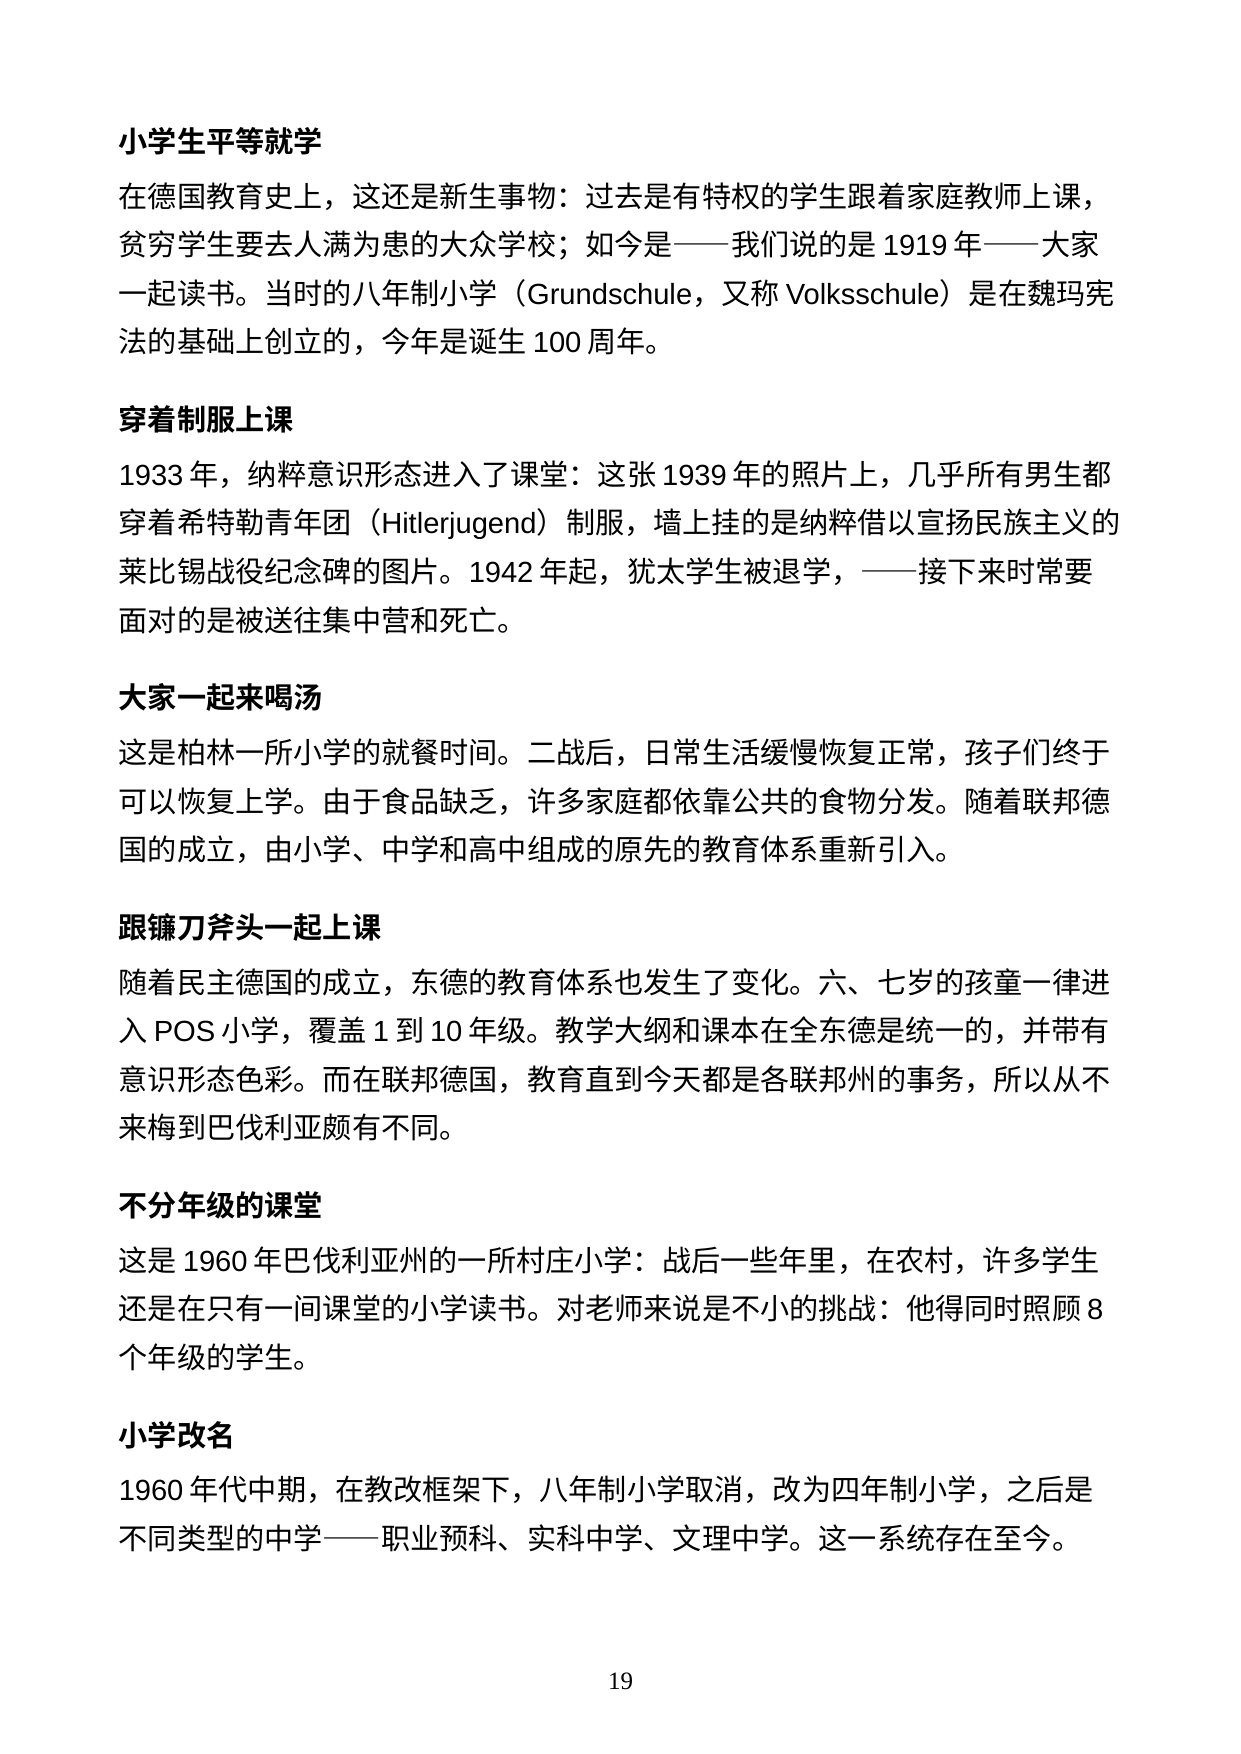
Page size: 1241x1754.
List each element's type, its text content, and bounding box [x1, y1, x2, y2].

subtitle 跟镰刀斧头一起上课 [118, 904, 1122, 947]
text 1933年，纳粹意识形态进入了课堂：这张1939年的照片上，几乎所有男生都穿着希特勒青年团（Hitlerjugend）制服，墙上挂的是纳粹借以宣扬民族主义的莱比锡战役纪念碑的图片。1942年起，犹太学生被退学，——接下来时常要面对的是被送往集中营和死亡。 [118, 451, 1122, 639]
subtitle 小学生平等就学 [118, 118, 1122, 161]
subtitle 穿着制服上课 [118, 397, 1122, 439]
text 这是1960年巴伐利亚州的一所村庄小学：战后一些年里，在农村，许多学生还是在只有一间课堂的小学读书。对老师来说是不小的挑战：他得同时照顾8个年级的学生。 [118, 1237, 1122, 1377]
subtitle 大家一起来喝汤 [118, 675, 1122, 717]
text 在德国教育史上，这还是新生事物：过去是有特权的学生跟着家庭教师上课，贫穷学生要去人满为患的大众学校；如今是——我们说的是1919年——大家一起读书。当时的八年制小学（Grundschule，又称Volksschule）是在魏玛宪法的基础上创立的，今年是诞生100周年。 [118, 173, 1122, 361]
text 1960年代中期，在教改框架下，八年制小学取消，改为四年制小学，之后是不同类型的中学——职业预科、实科中学、文理中学。这一系统存在至今。 [118, 1467, 1122, 1558]
text 这是柏林一所小学的就餐时间。二战后，日常生活缓慢恢复正常，孩子们终于可以恢复上学。由于食品缺乏，许多家庭都依靠公共的食物分发。随着联邦德国的成立，由小学、中学和高中组成的原先的教育体系重新引入。 [118, 729, 1122, 869]
subtitle 小学改名 [118, 1412, 1122, 1454]
text 随着民主德国的成立，东德的教育体系也发生了变化。六、七岁的孩童一律进入POS小学，覆盖1到10年级。教学大纲和课本在全东德是统一的，并带有意识形态色彩。而在联邦德国，教育直到今天都是各联邦州的事务，所以从不来梅到巴伐利亚颇有不同。 [118, 959, 1122, 1147]
subtitle 不分年级的课堂 [118, 1182, 1122, 1225]
